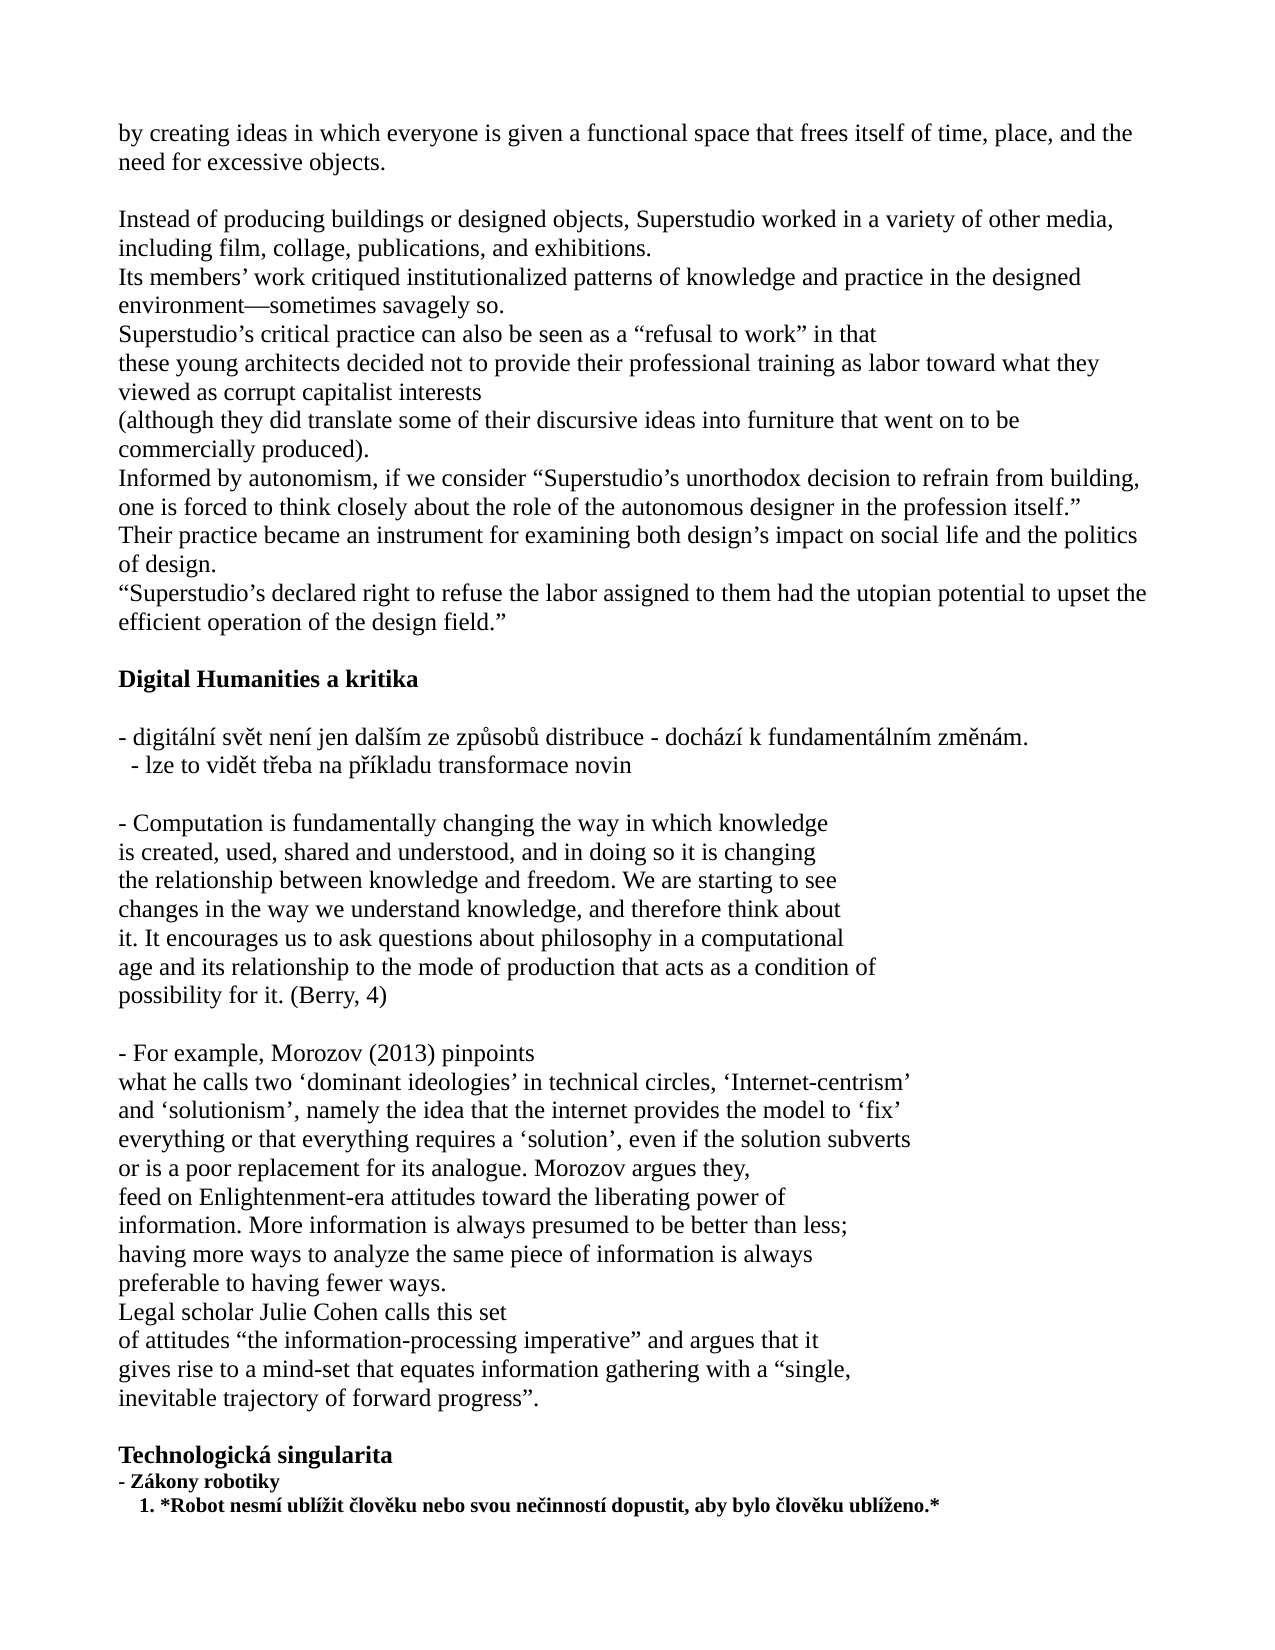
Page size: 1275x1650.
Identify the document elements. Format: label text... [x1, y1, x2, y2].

text Their practice became an instrument for examining both design’s impact on social life and the politics of design. [118, 521, 1157, 578]
text inevitable trajectory of forward progress”. [118, 1383, 1157, 1412]
text gives rise to a mind-set that equates information gathering with a “single, [118, 1354, 1157, 1383]
text having more ways to analyze the same piece of information is always [118, 1239, 1157, 1268]
text 1. *Robot nesmí ublížit člověku nebo svou nečinností dopustit, aby bylo člověku ublíženo.* [118, 1493, 1157, 1517]
text feed on Enlightenment-era attitudes toward the liberating power of [118, 1182, 1157, 1211]
text by creating ideas in which everyone is given a functional space that frees itself of time, place, and the need for excessive objects. [118, 118, 1157, 176]
text (although they did translate some of their discursive ideas into furniture that went on to be commercially produced). [118, 406, 1157, 463]
text changes in the way we understand knowledge, and therefore think about [118, 894, 1157, 923]
text age and its relationship to the mode of production that acts as a condition of [118, 952, 1157, 981]
text - digitální svět není jen dalším ze způsobů distribuce - dochází k fundamentálním změnám. [118, 722, 1157, 751]
text - Zákony robotiky [118, 1469, 1157, 1493]
text possibility for it. (Berry, 4) [118, 981, 1157, 1009]
text Digital Humanities a kritika [118, 664, 1157, 693]
text Instead of producing buildings or designed objects, Superstudio worked in a variety of other media, [118, 204, 1157, 233]
text everything or that everything requires a ‘solution’, even if the solution subverts [118, 1124, 1157, 1153]
text it. It encourages us to ask questions about philosophy in a computational [118, 923, 1157, 952]
text Its members’ work critiqued institutionalized patterns of knowledge and practice in the designed environment—sometimes savagely so. [118, 262, 1157, 319]
text including film, collage, publications, and exhibitions. [118, 233, 1157, 262]
text - Computation is fundamentally changing the way in which knowledge [118, 808, 1157, 837]
text Superstudio’s critical practice can also be seen as a “refusal to work” in that [118, 319, 1157, 348]
text or is a poor replacement for its analogue. Morozov argues they, [118, 1153, 1157, 1182]
text of attitudes “the information-processing imperative” and argues that it [118, 1326, 1157, 1354]
text - lze to vidět třeba na příkladu transformace novin [118, 751, 1157, 779]
text and ‘solutionism’, namely the idea that the internet provides the model to ‘fix’ [118, 1096, 1157, 1124]
text information. More information is always presumed to be better than less; [118, 1211, 1157, 1239]
text one is forced to think closely about the role of the autonomous designer in the profession itself.” [118, 492, 1157, 521]
text preferable to having fewer ways. [118, 1268, 1157, 1297]
text Technologická singularita [118, 1441, 1157, 1469]
text Informed by autonomism, if we consider “Superstudio’s unorthodox decision to refrain from building, [118, 463, 1157, 492]
text what he calls two ‘dominant ideologies’ in technical circles, ‘Internet-centrism’ [118, 1067, 1157, 1096]
text the relationship between knowledge and freedom. We are starting to see [118, 866, 1157, 894]
text is created, used, shared and understood, and in doing so it is changing [118, 837, 1157, 866]
text Legal scholar Julie Cohen calls this set [118, 1297, 1157, 1326]
text these young architects decided not to provide their professional training as labor toward what they viewed as corrupt capitalist interests [118, 348, 1157, 406]
text - For example, Morozov (2013) pinpoints [118, 1038, 1157, 1067]
text “Superstudio’s declared right to refuse the labor assigned to them had the utopian potential to upset the efficient operation of the design field.” [118, 578, 1157, 636]
